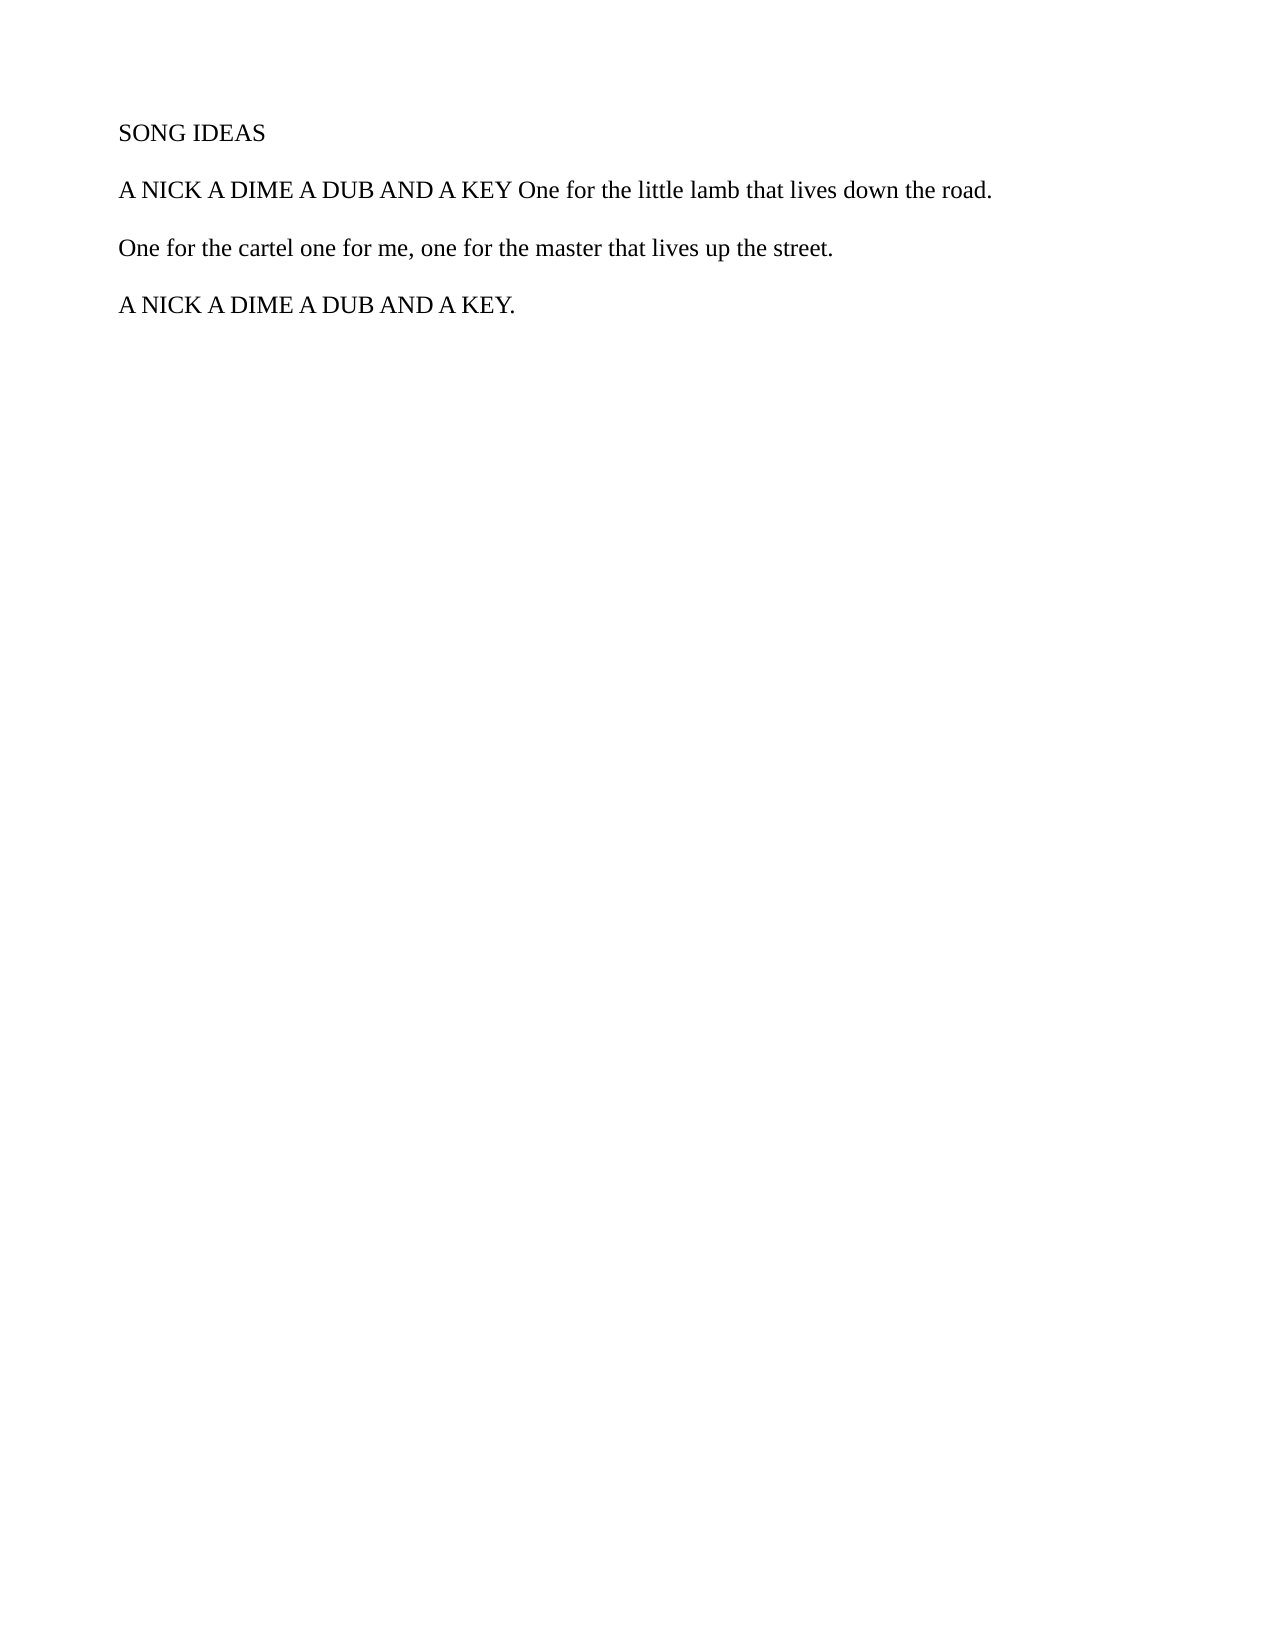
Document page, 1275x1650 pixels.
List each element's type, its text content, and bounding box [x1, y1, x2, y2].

text A NICK A DIME A DUB AND A KEY. [118, 262, 1157, 319]
text One for the cartel one for me, one for the master that lives up the street. [118, 233, 1157, 262]
text A NICK A DIME A DUB AND A KEY One for the little lamb that lives down the road. [118, 176, 1157, 204]
text SONG IDEAS [118, 118, 1157, 147]
